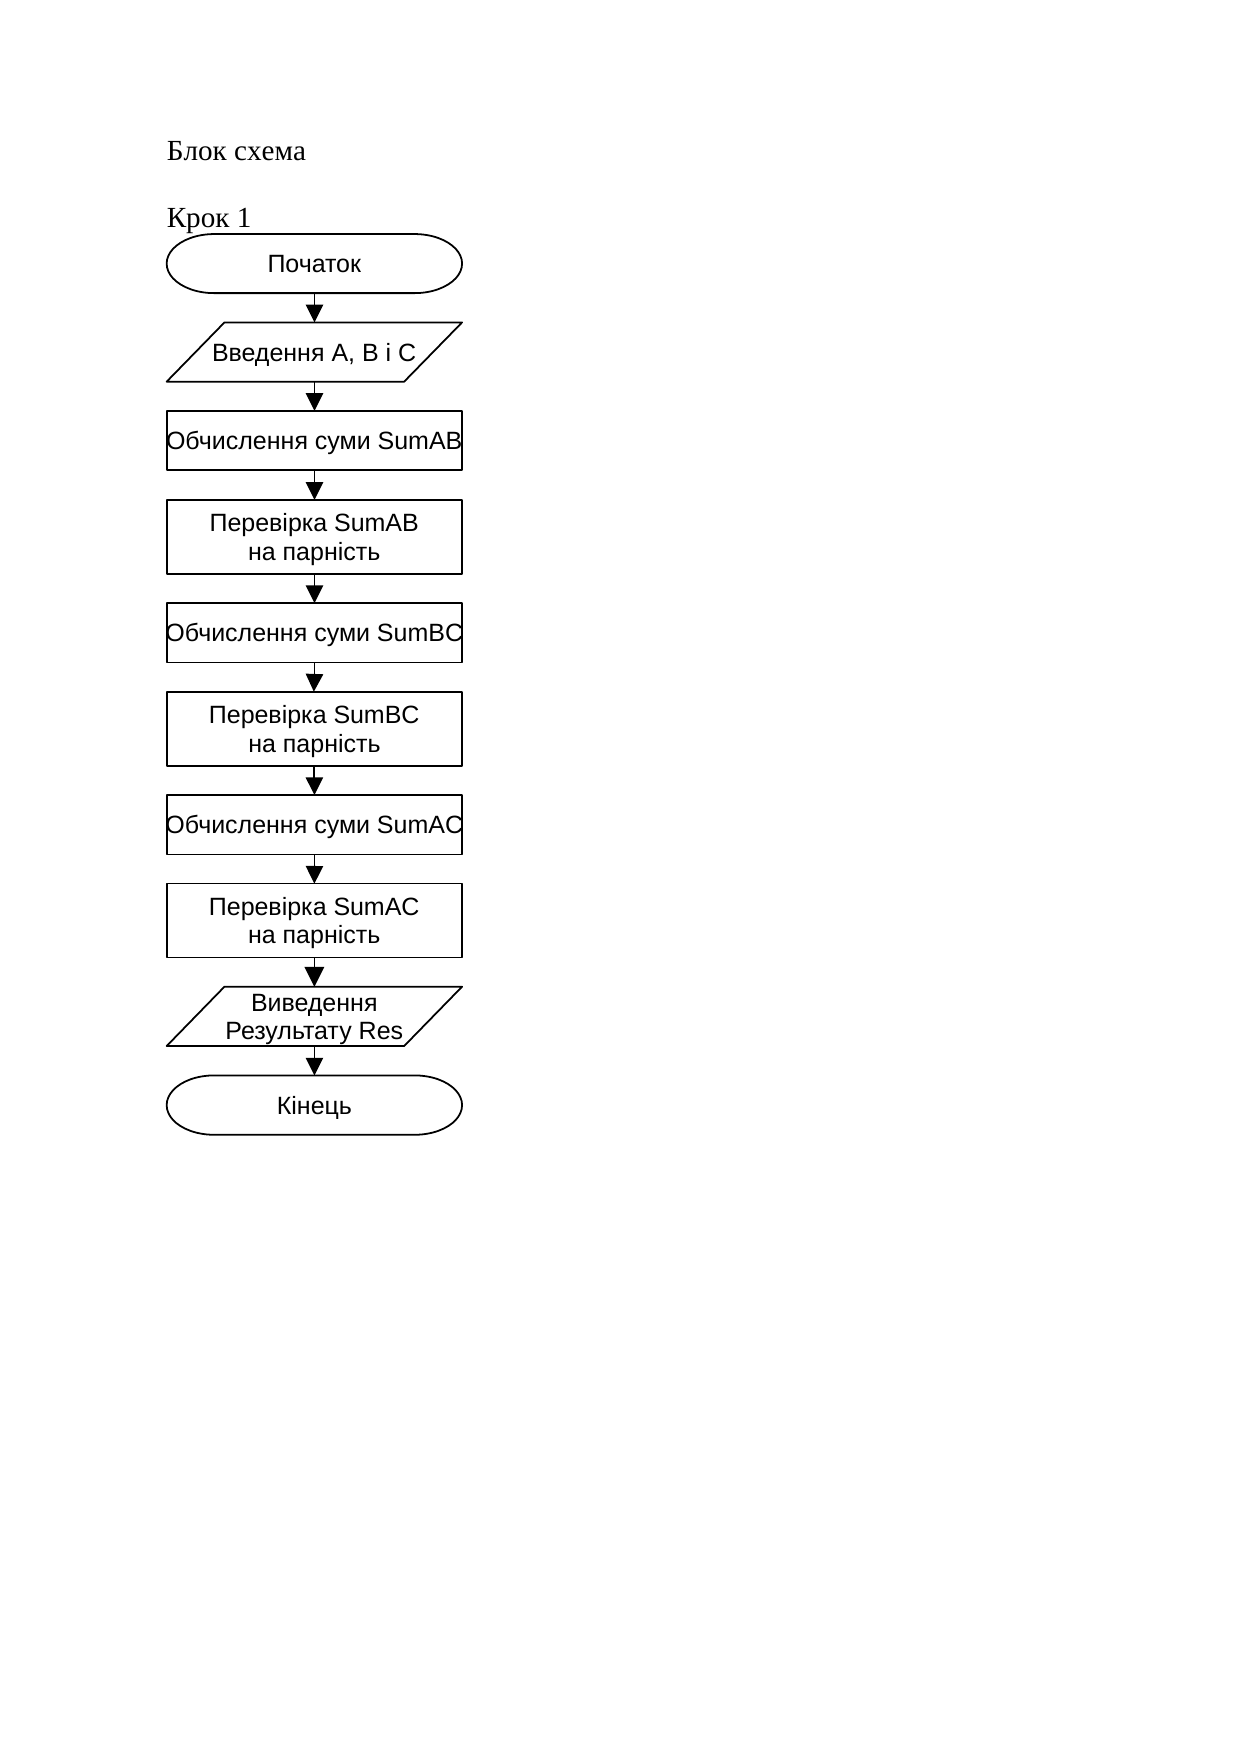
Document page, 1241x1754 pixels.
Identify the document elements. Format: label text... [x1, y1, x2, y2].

text Крок 1 [167, 200, 1163, 234]
text Блок схема [167, 133, 1163, 167]
